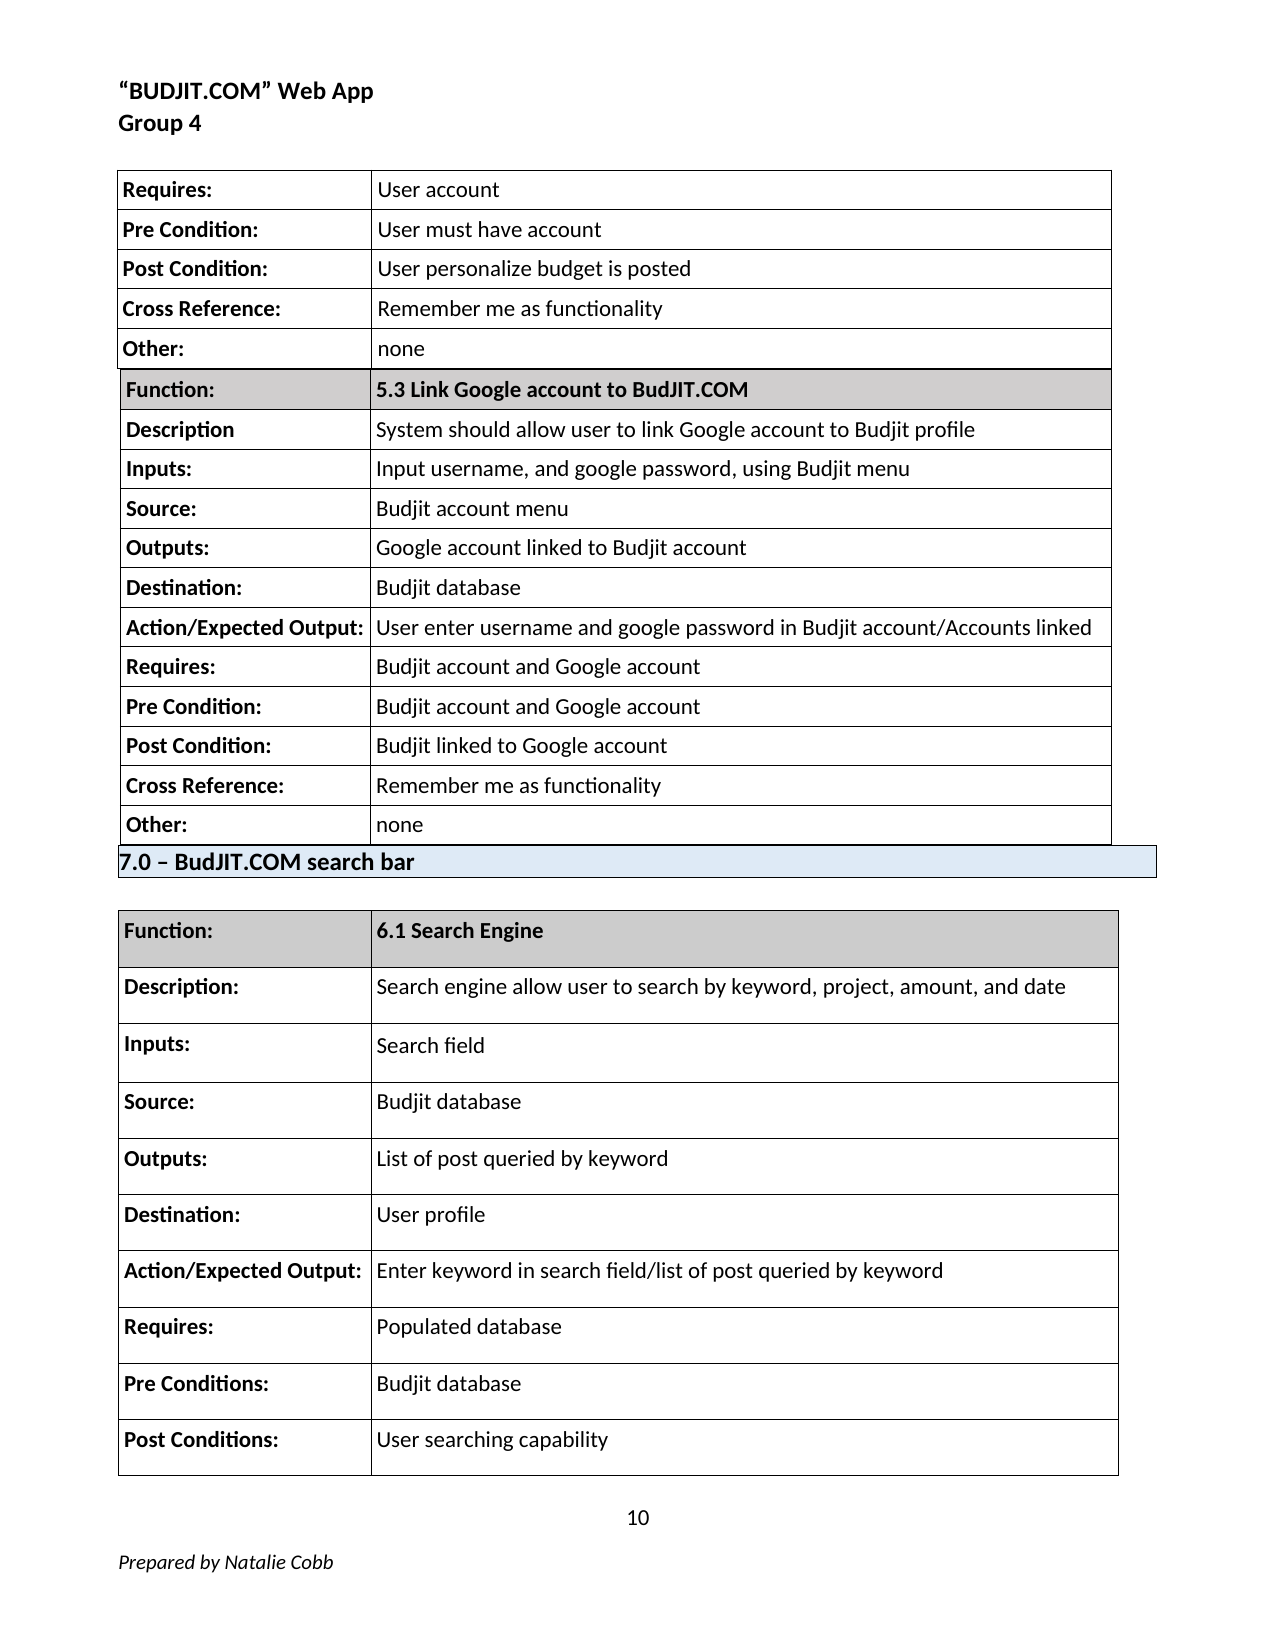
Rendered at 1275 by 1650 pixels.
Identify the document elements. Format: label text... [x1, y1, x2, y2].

table_cell Post Condition: [118, 250, 371, 288]
table_header Function: [121, 370, 370, 409]
table_cell User account [372, 171, 1111, 209]
table_cell Outputs: [121, 529, 370, 567]
table_cell Inputs: [119, 1024, 371, 1082]
table_cell Description: [119, 968, 371, 1023]
table_cell User enter username and google password in Budjit account/Accounts linked [371, 608, 1111, 646]
table_cell User profile [372, 1195, 1118, 1250]
table_cell none [372, 329, 1111, 367]
table_cell Remember me as functionality [372, 289, 1111, 328]
table_cell Budjit account menu [371, 489, 1111, 528]
table_cell Other: [118, 329, 371, 367]
table_cell Cross Reference: [121, 766, 370, 805]
table_cell Search engine allow user to search by keyword, project, amount, and date [372, 968, 1118, 1023]
table_cell Cross Reference: [118, 289, 371, 328]
table_cell Requires: [119, 1308, 371, 1363]
table_cell Budjit account and Google account [371, 687, 1111, 726]
table_cell Populated database [372, 1308, 1118, 1363]
table_cell Budjit database [372, 1364, 1118, 1419]
table_cell System should allow user to link Google account to Budjit profile [371, 410, 1111, 448]
table_cell Source: [119, 1083, 371, 1138]
table_cell Pre Condition: [118, 210, 371, 249]
table_cell Inputs: [121, 450, 370, 488]
table_cell Post Conditions: [119, 1420, 371, 1475]
table_header Function: [119, 911, 371, 967]
table_cell Pre Condition: [121, 687, 370, 726]
table_cell User searching capability [372, 1420, 1118, 1475]
table_cell Budjit database [371, 568, 1111, 607]
table_cell Post Condition: [121, 727, 370, 765]
table_cell Input username, and google password, using Budjit menu [371, 450, 1111, 488]
table_header 6.1 Search Engine [372, 911, 1118, 967]
table_cell Requires: [118, 171, 371, 209]
table_cell Budjit linked to Google account [371, 727, 1111, 765]
table_header 5.3 Link Google account to BudJIT.COM [371, 370, 1111, 409]
table_cell Search field [372, 1024, 1118, 1082]
table_cell Destination: [119, 1195, 371, 1250]
table_cell Enter keyword in search field/list of post queried by keyword [372, 1251, 1118, 1307]
table_cell Budjit account and Google account [371, 647, 1111, 686]
table_cell User must have account [372, 210, 1111, 249]
table_cell Action/Expected Output: [119, 1251, 371, 1307]
table_cell Other: [121, 806, 370, 844]
table_cell Pre Conditions: [119, 1364, 371, 1419]
table_cell Requires: [121, 647, 370, 686]
table_cell Budjit database [372, 1083, 1118, 1138]
table_cell User personalize budget is posted [372, 250, 1111, 288]
table_cell Remember me as functionality [371, 766, 1111, 805]
table_cell none [371, 806, 1111, 844]
table_cell Google account linked to Budjit account [371, 529, 1111, 567]
table_cell Destination: [121, 568, 370, 607]
table_cell Description [121, 410, 370, 448]
text 7.0 – BudJIT.COM search bar [119, 846, 1156, 877]
table_cell List of post queried by keyword [372, 1139, 1118, 1194]
table_cell Outputs: [119, 1139, 371, 1194]
table_cell Action/Expected Output: [121, 608, 370, 646]
table_cell Source: [121, 489, 370, 528]
